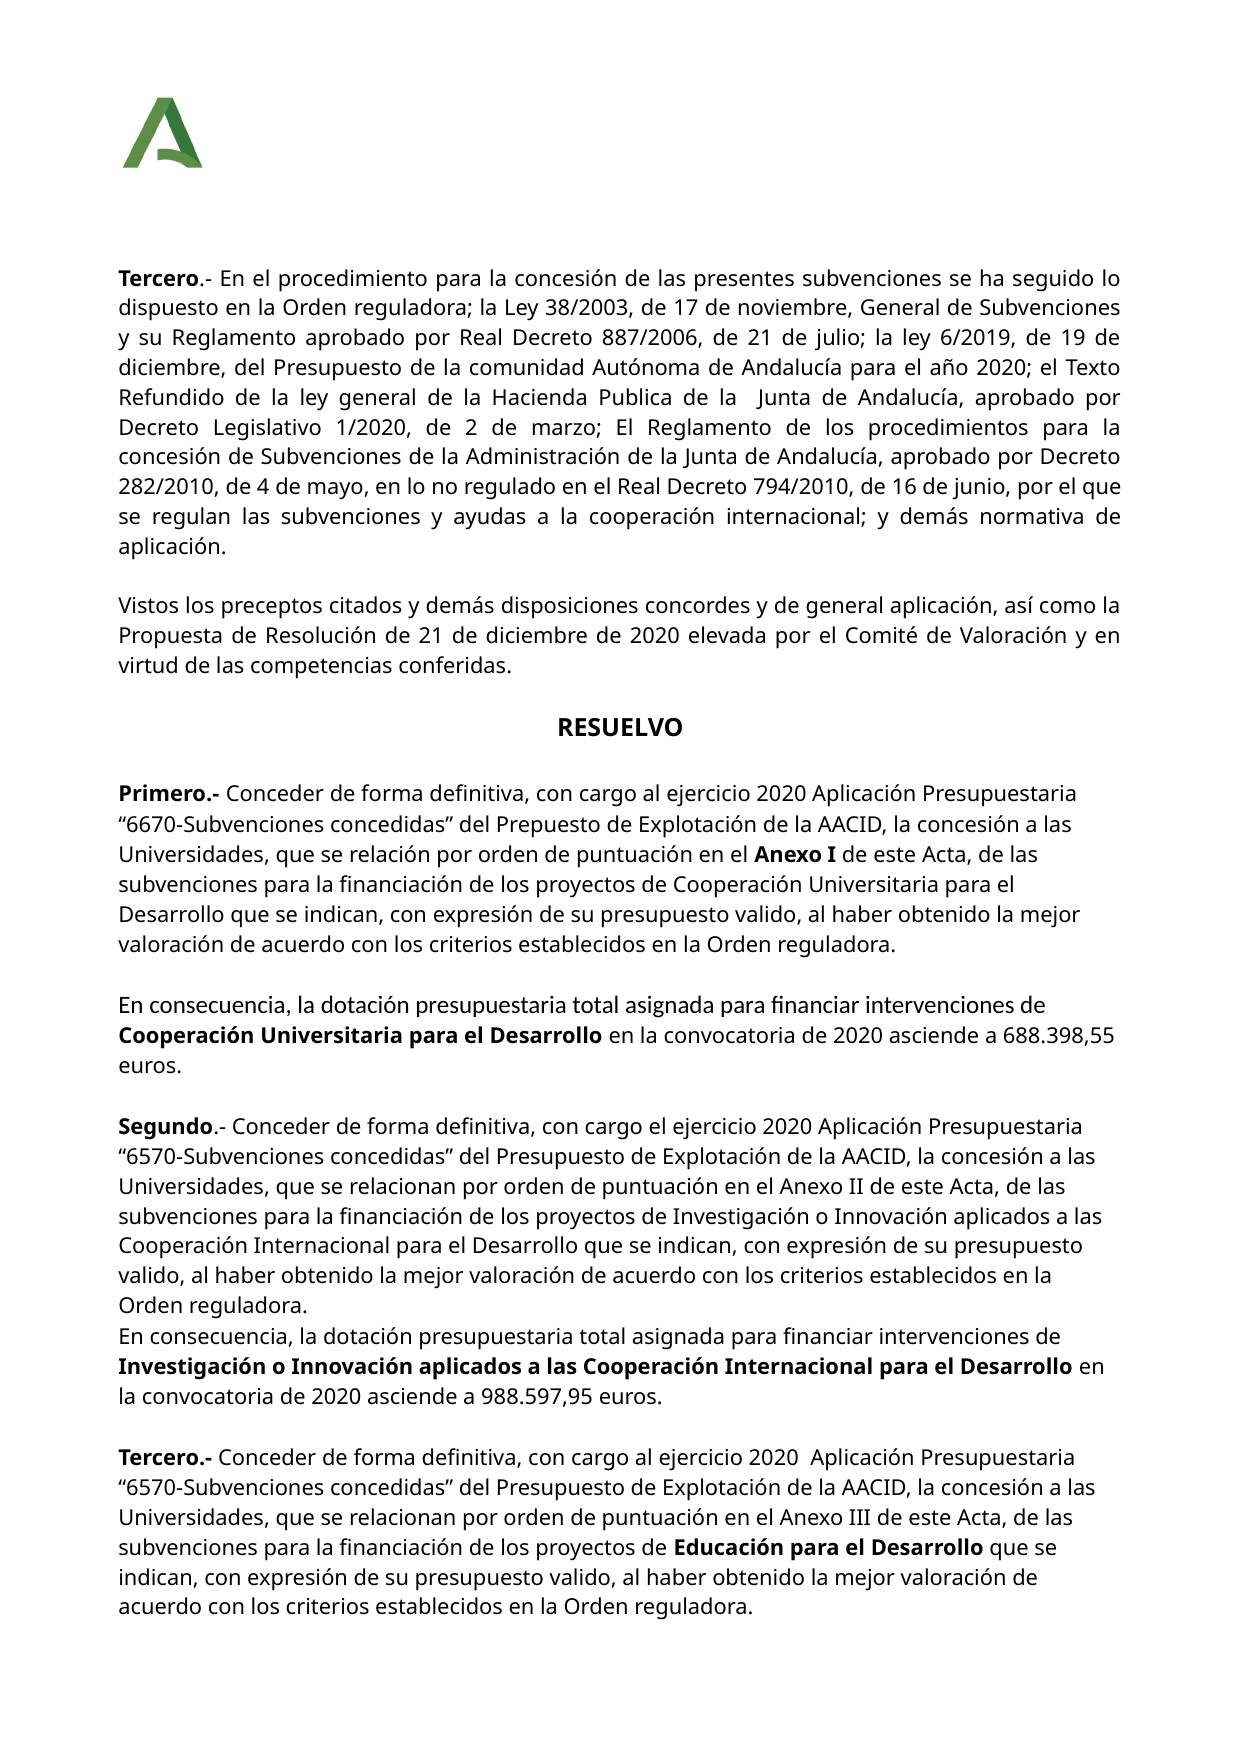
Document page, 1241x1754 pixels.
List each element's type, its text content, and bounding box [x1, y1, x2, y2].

text RESUELVO [118, 710, 1122, 744]
text Primero.- Conceder de forma definitiva, con cargo al ejercicio 2020 Aplicación Presupuestaria “6670-Subvenciones concedidas” del Prepuesto de Explotación de la AACID, la concesión a las Universidades, que se relación por orden de puntuación en el Anexo I de este Acta, de las subvenciones para la financiación de los proyectos de Cooperación Universitaria para el Desarrollo que se indican, con expresión de su presupuesto valido, al haber obtenido la mejor valoración de acuerdo con los criterios establecidos en la Orden reguladora. [118, 775, 1122, 958]
text En consecuencia, la dotación presupuestaria total asignada para financiar intervenciones de Investigación o Innovación aplicados a las Cooperación Internacional para el Desarrollo en la convocatoria de 2020 asciende a 988.597,95 euros. [118, 1320, 1122, 1411]
text Segundo.- Conceder de forma definitiva, con cargo el ejercicio 2020 Aplicación Presupuestaria “6570-Subvenciones concedidas” del Presupuesto de Explotación de la AACID, la concesión a las Universidades, que se relacionan por orden de puntuación en el Anexo II de este Acta, de las subvenciones para la financiación de los proyectos de Investigación o Innovación aplicados a las Cooperación Internacional para el Desarrollo que se indican, con expresión de su presupuesto valido, al haber obtenido la mejor valoración de acuerdo con los criterios establecidos en la Orden reguladora. [118, 1111, 1122, 1320]
text En consecuencia, la dotación presupuestaria total asignada para financiar intervenciones de Cooperación Universitaria para el Desarrollo en la convocatoria de 2020 asciende a 688.398,55 euros. [118, 989, 1122, 1080]
picture [118, 93, 207, 172]
text Tercero.- En el procedimiento para la concesión de las presentes subvenciones se ha seguido lo dispuesto en la Orden reguladora; la Ley 38/2003, de 17 de noviembre, General de Subvenciones y su Reglamento aprobado por Real Decreto 887/2006, de 21 de julio; la ley 6/2019, de 19 de diciembre, del Presupuesto de la comunidad Autónoma de Andalucía para el año 2020; el Texto Refundido de la ley general de la Hacienda Publica de la Junta de Andalucía, aprobado por Decreto Legislativo 1/2020, de 2 de marzo; El Reglamento de los procedimientos para la concesión de Subvenciones de la Administración de la Junta de Andalucía, aprobado por Decreto 282/2010, de 4 de mayo, en lo no regulado en el Real Decreto 794/2010, de 16 de junio, por el que se regulan las subvenciones y ayudas a la cooperación internacional; y demás normativa de aplicación. [118, 262, 1122, 560]
text Vistos los preceptos citados y demás disposiciones concordes y de general aplicación, así como la Propuesta de Resolución de 21 de diciembre de 2020 elevada por el Comité de Valoración y en virtud de las competencias conferidas. [118, 590, 1122, 679]
text Tercero.- Conceder de forma definitiva, con cargo al ejercicio 2020 Aplicación Presupuestaria “6570-Subvenciones concedidas” del Presupuesto de Explotación de la AACID, la concesión a las Universidades, que se relacionan por orden de puntuación en el Anexo III de este Acta, de las subvenciones para la financiación de los proyectos de Educación para el Desarrollo que se indican, con expresión de su presupuesto valido, al haber obtenido la mejor valoración de acuerdo con los criterios establecidos en la Orden reguladora. [118, 1441, 1122, 1621]
